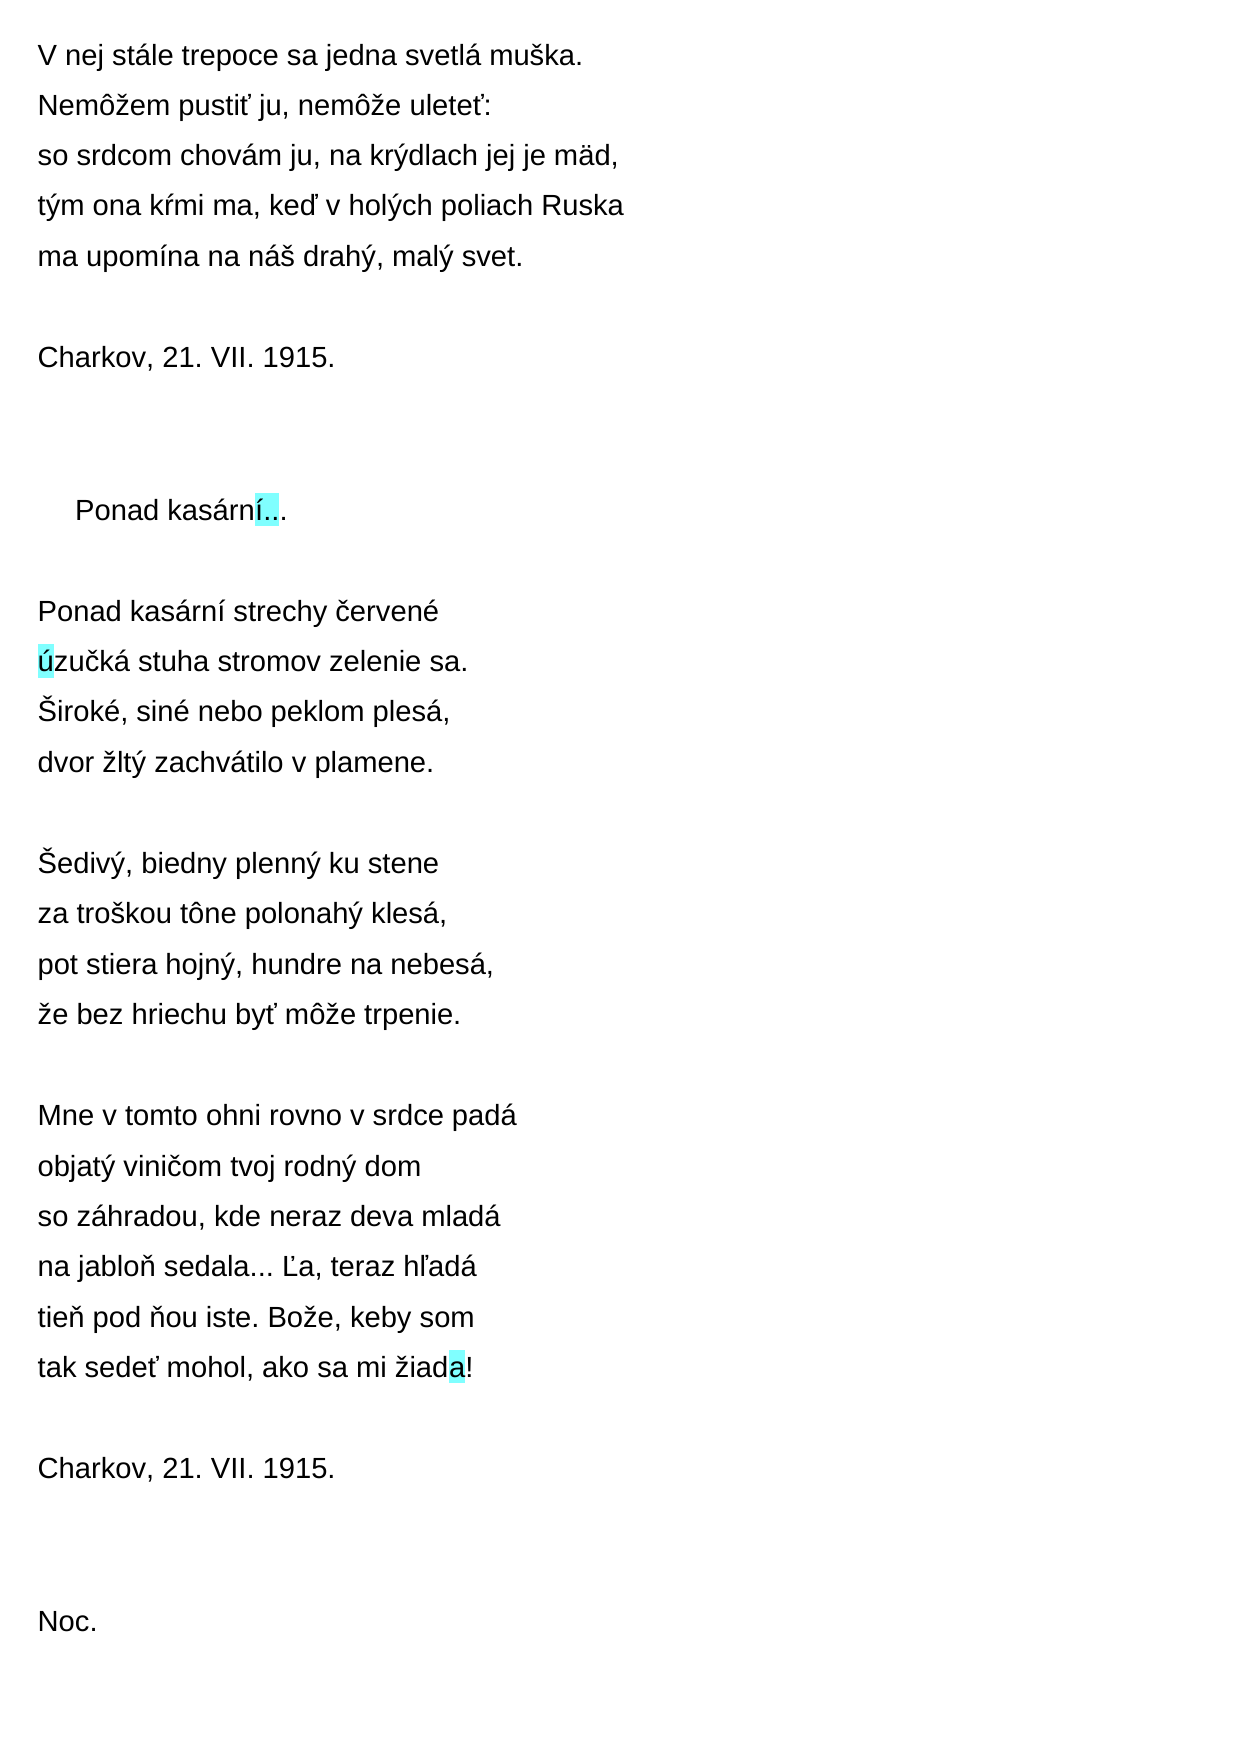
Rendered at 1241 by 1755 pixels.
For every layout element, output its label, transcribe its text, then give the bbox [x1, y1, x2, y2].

text tak sedeť mohol, ako sa mi žiada! [37, 1350, 1136, 1383]
text Charkov, 21. VII. 1915. [37, 340, 1136, 374]
text Šedivý, biedny plenný ku stene [37, 846, 1136, 880]
text objatý viničom tvoj rodný dom [37, 1149, 1136, 1182]
text Mne v tomto ohni rovno v srdce padá [37, 1098, 1136, 1132]
text ma upomína na náš drahý, malý svet. [37, 239, 1136, 272]
text úzučká stuha stromov zelenie sa. [37, 644, 1136, 678]
text pot stiera hojný, hundre na nebesá, [37, 947, 1136, 980]
text na jabloň sedala... Ľa, teraz hľadá [37, 1249, 1136, 1283]
text tým ona kŕmi ma, keď v holých poliach Ruska [37, 188, 1136, 222]
text že bez hriechu byť môže trpenie. [37, 997, 1136, 1031]
text Charkov, 21. VII. 1915. [37, 1451, 1136, 1485]
subtitle Ponad kasární... [37, 492, 1136, 526]
text za troškou tône polonahý klesá, [37, 896, 1136, 930]
text Široké, siné nebo peklom plesá, [37, 694, 1136, 728]
text tieň pod ňou iste. Bože, keby som [37, 1300, 1136, 1333]
text so srdcom chovám ju, na krýdlach jej je mäd, [37, 138, 1136, 172]
text Nemôžem pustiť ju, nemôže uleteť: [37, 88, 1136, 121]
text Ponad kasární strechy červené [37, 594, 1136, 627]
text dvor žltý zachvátilo v plamene. [37, 745, 1136, 778]
text so záhradou, kde neraz deva mladá [37, 1199, 1136, 1233]
text V nej stále trepoce sa jedna svetlá muška. [37, 37, 1136, 71]
subtitle Noc. [37, 1604, 1136, 1637]
